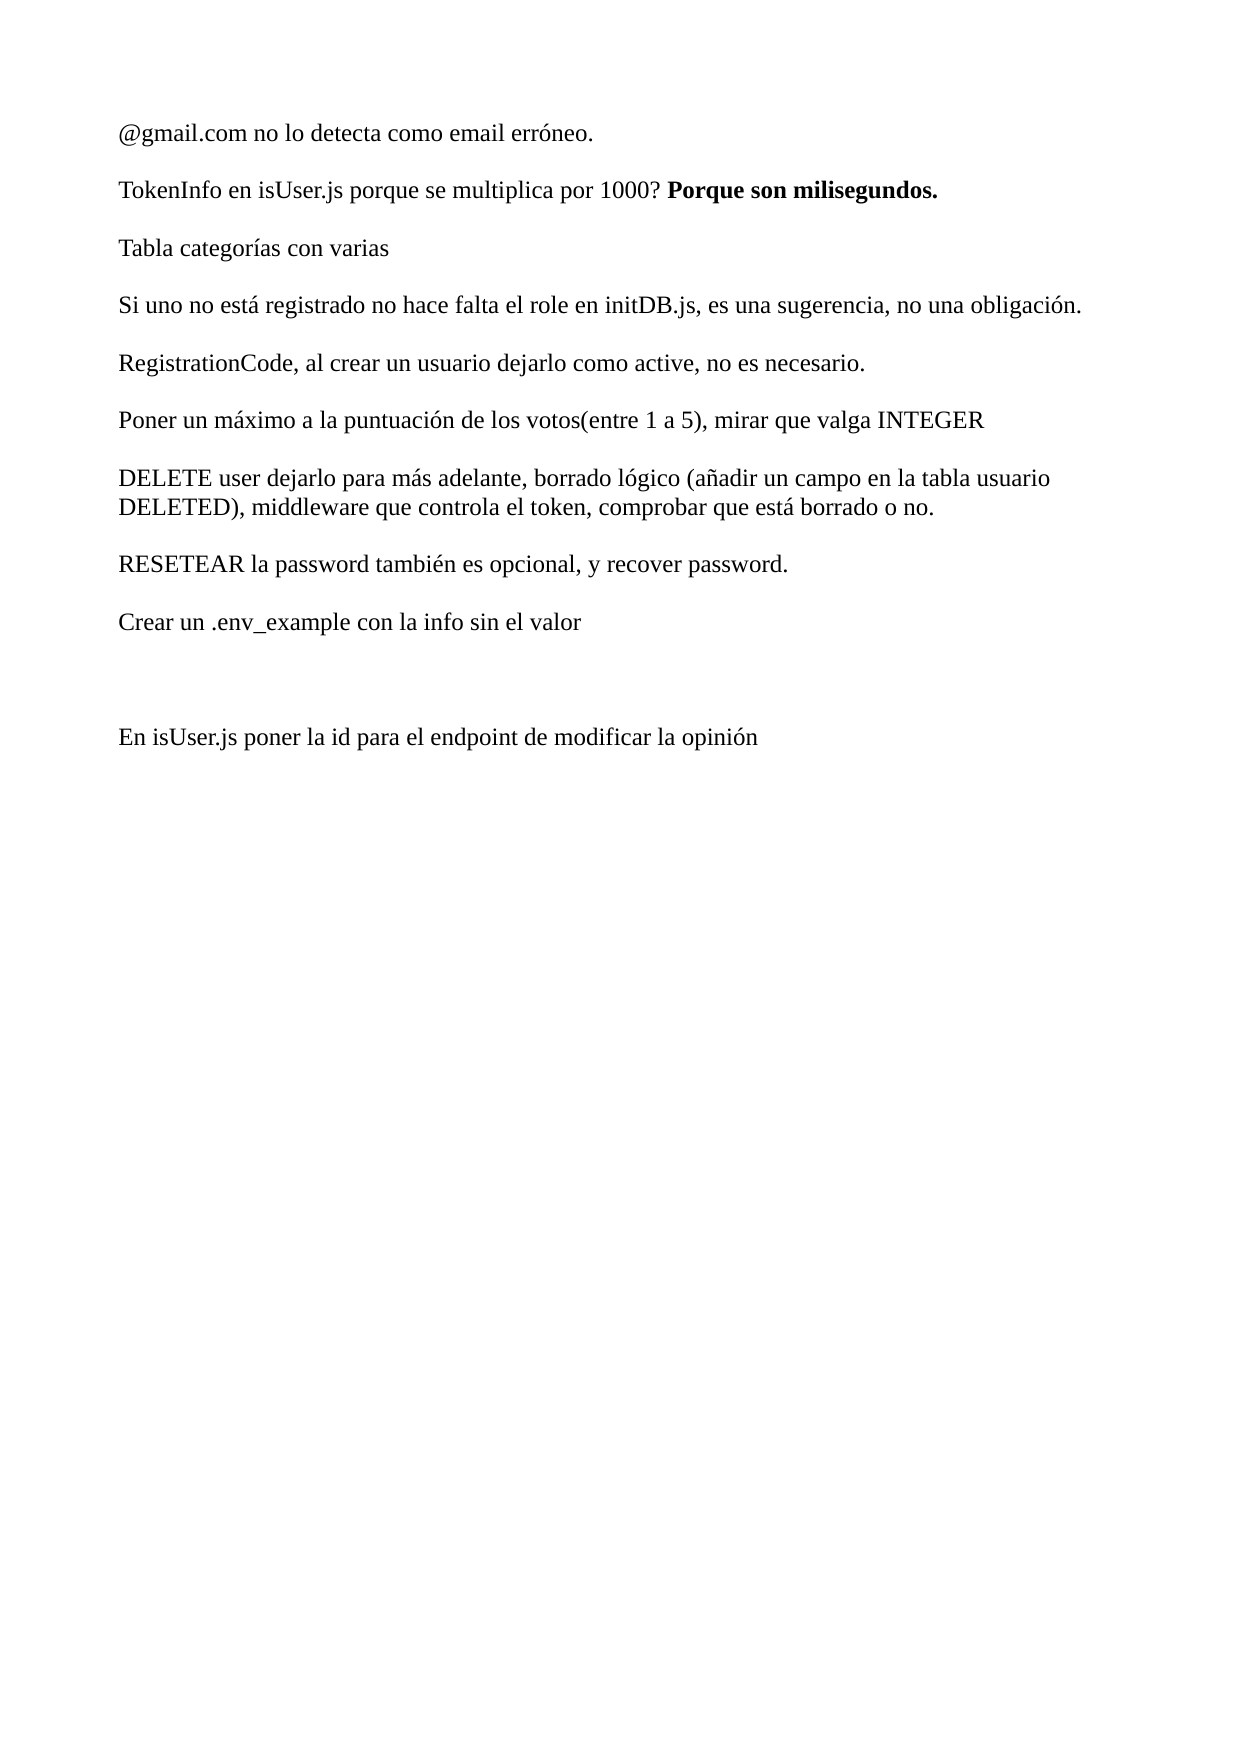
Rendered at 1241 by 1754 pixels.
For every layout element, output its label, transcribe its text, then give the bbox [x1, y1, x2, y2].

text En isUser.js poner la id para el endpoint de modificar la opinión [118, 722, 1122, 751]
text Si uno no está registrado no hace falta el role en initDB.js, es una sugerencia, no una obligación. [118, 291, 1122, 319]
text RESETEAR la password también es opcional, y recover password. [118, 549, 1122, 578]
text RegistrationCode, al crear un usuario dejarlo como active, no es necesario. [118, 348, 1122, 377]
text TokenInfo en isUser.js porque se multiplica por 1000? Porque son milisegundos. [118, 176, 1122, 204]
text Poner un máximo a la puntuación de los votos(entre 1 a 5), mirar que valga INTEGER [118, 406, 1122, 434]
text Tabla categorías con varias [118, 233, 1122, 262]
text Crear un .env_example con la info sin el valor [118, 607, 1122, 636]
text @gmail.com no lo detecta como email erróneo. [118, 118, 1122, 147]
text DELETE user dejarlo para más adelante, borrado lógico (añadir un campo en la tabla usuario DELETED), middleware que controla el token, comprobar que está borrado o no. [118, 463, 1122, 521]
